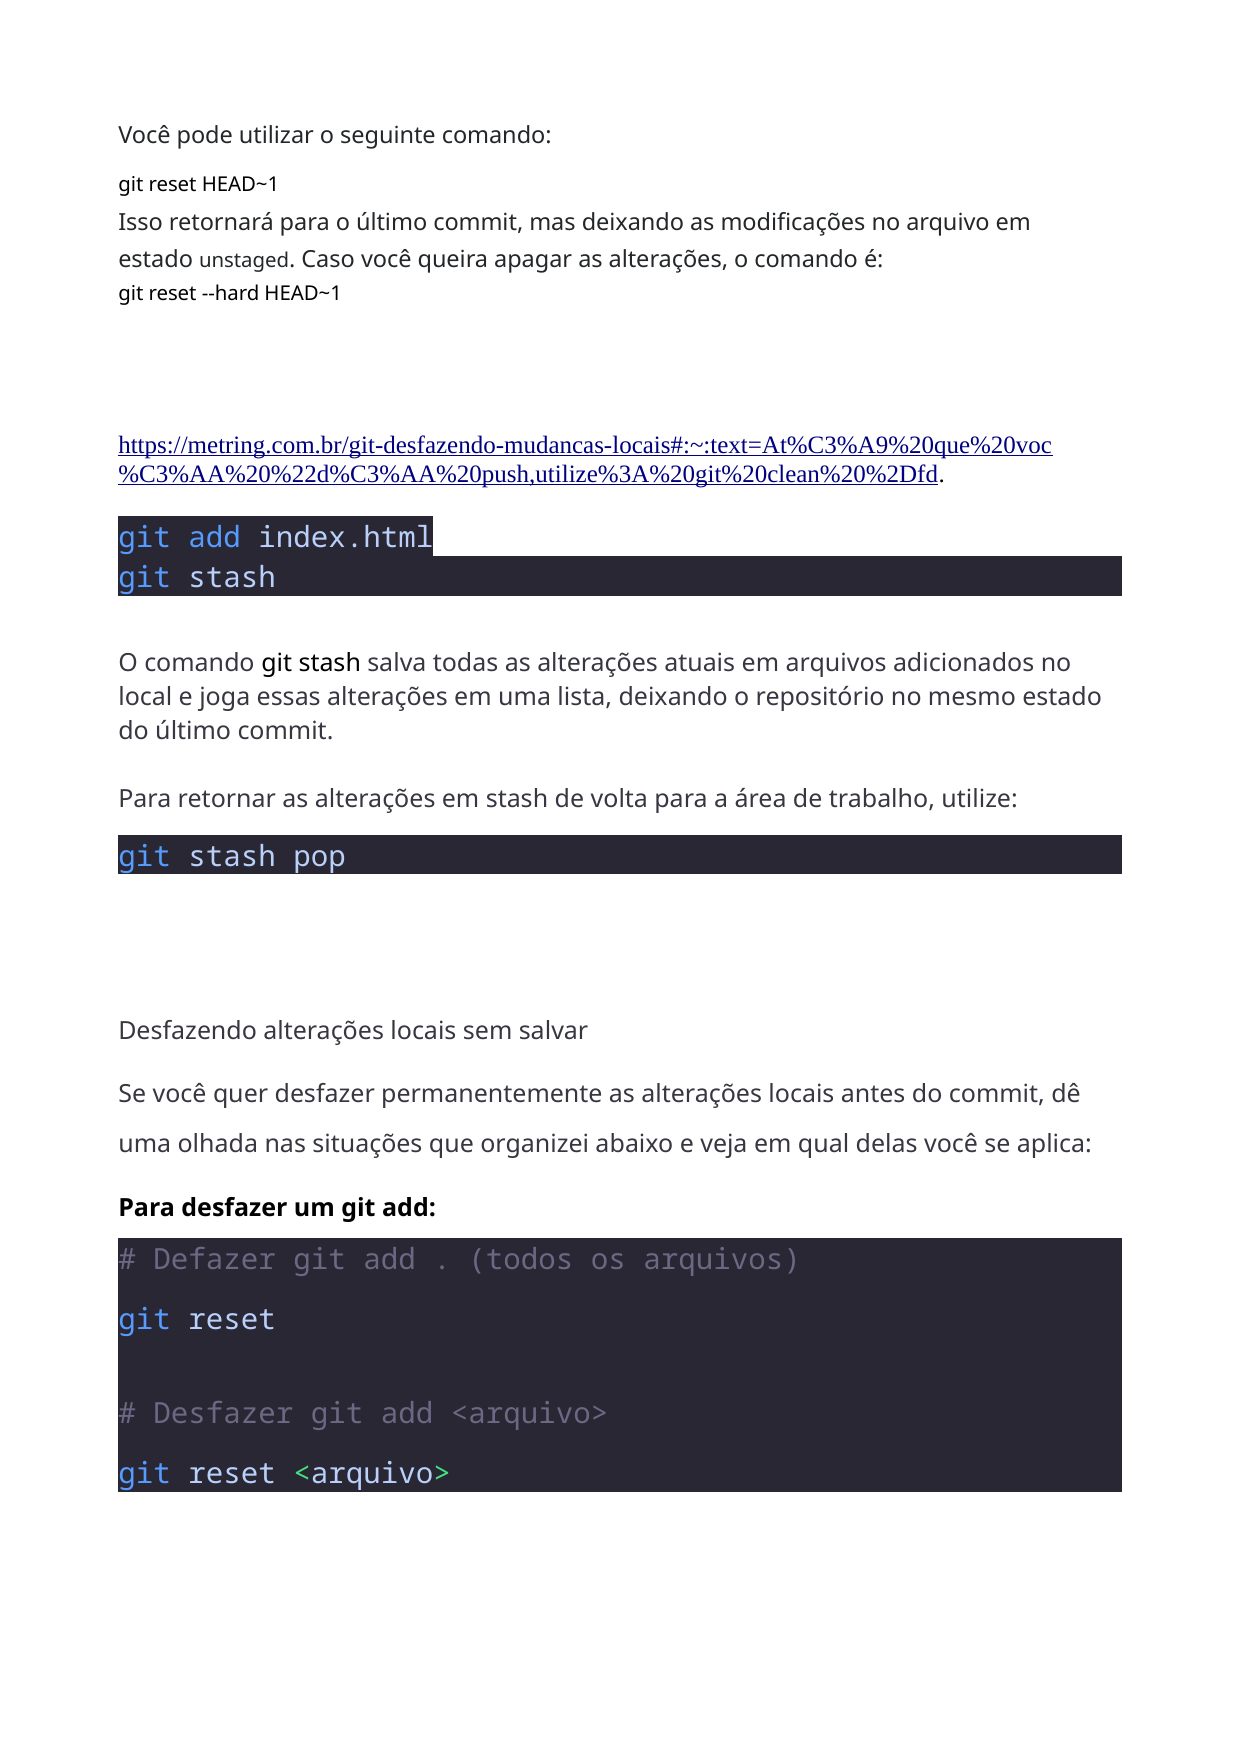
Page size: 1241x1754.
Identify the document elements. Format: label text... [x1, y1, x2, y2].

text Se você quer desfazer permanentemente as alterações locais antes do commit, dê uma olhada nas situações que organizei abaixo e veja em qual delas você se aplica: [118, 1059, 1122, 1159]
text git reset <arquivo> [118, 1452, 1122, 1492]
text O comando git stash salva todas as alterações atuais em arquivos adicionados no local e joga essas alterações em uma lista, deixando o repositório no mesmo estado do último commit. [118, 645, 1122, 747]
text git reset --hard HEAD~1 [118, 279, 1122, 307]
text # Desfazer git add <arquivo> [118, 1393, 1122, 1432]
text Isso retornará para o último commit, mas deixando as modificações no arquivo em estado unstaged. Caso você queira apagar as alterações, o comando é: [118, 205, 1122, 274]
text git stash [118, 556, 1122, 596]
text Para desfazer um git add: [118, 1174, 1122, 1224]
text https://metring.com.br/git-desfazendo-mudancas-locais#:~:text=At%C3%A9%20que%20voc%C3%AA%20%22d%C3%AA%20push,utilize%3A%20git%20clean%20%2Dfd. [118, 430, 1122, 487]
subtitle Desfazendo alterações locais sem salvar [118, 1013, 1122, 1047]
text git add index.html [118, 516, 1122, 556]
text Você pode utilizar o seguinte comando: [118, 118, 1122, 150]
text # Defazer git add . (todos os arquivos) [118, 1238, 1122, 1278]
text Para retornar as alterações em stash de volta para a área de trabalho, utilize: [118, 781, 1122, 815]
text git reset [118, 1298, 1122, 1338]
text git stash pop [118, 835, 1122, 874]
text git reset HEAD~1 [118, 169, 1122, 197]
